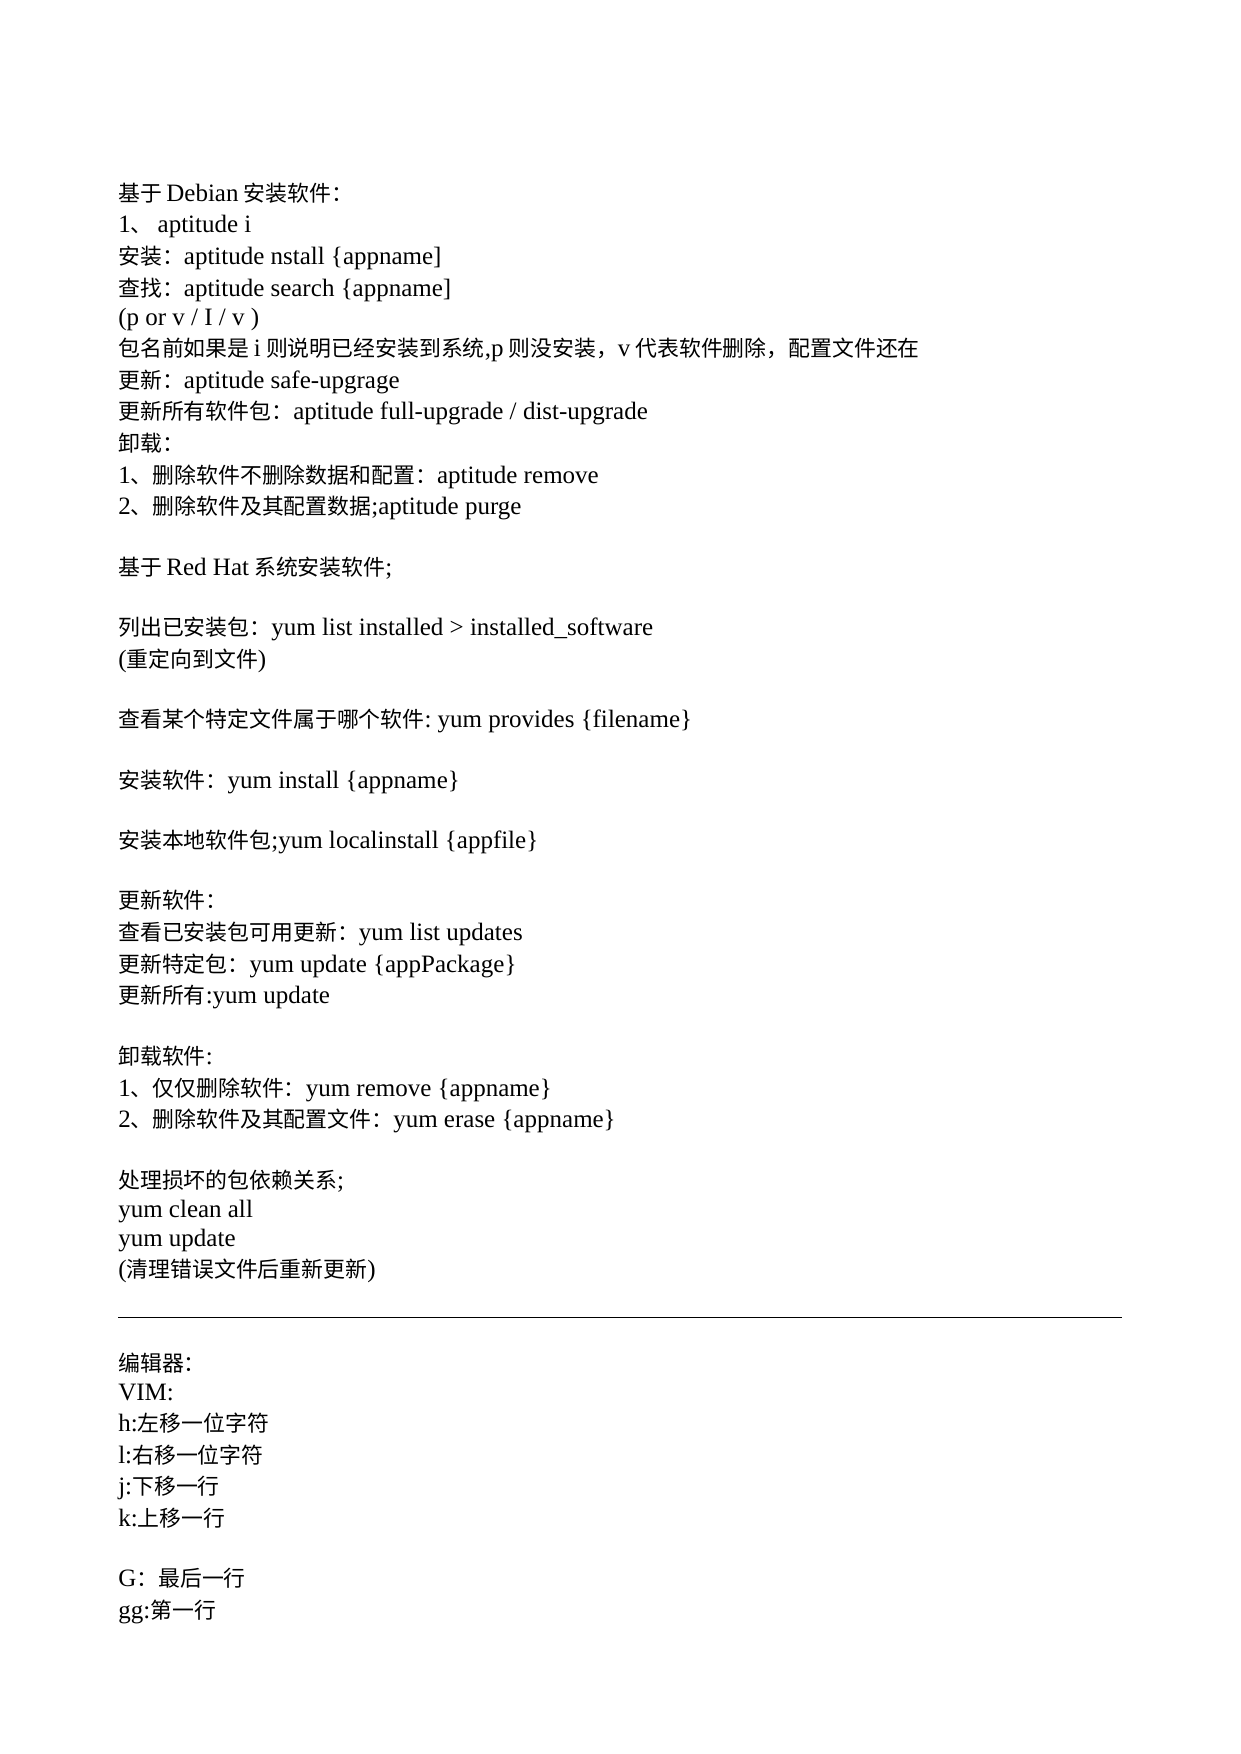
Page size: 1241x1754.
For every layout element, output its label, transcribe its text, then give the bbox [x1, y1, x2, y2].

text (清理错误文件后重新更新) [118, 1252, 1122, 1283]
text 处理损坏的包依赖关系; [118, 1163, 1122, 1194]
text 基于Red Hat系统安装软件; [118, 550, 1122, 581]
text 卸载： [118, 426, 1122, 458]
text 基于Debian安装软件： [118, 176, 1122, 207]
text G：最后一行 [118, 1561, 1122, 1593]
text (p or v / I / v ) [118, 302, 1122, 331]
text 更新软件： [118, 883, 1122, 915]
text l:右移一位字符 [118, 1438, 1122, 1469]
text 查找：aptitude search {appname] [118, 271, 1122, 302]
text 查看已安装包可用更新：yum list updates [118, 915, 1122, 947]
text 编辑器： [118, 1346, 1122, 1377]
text 更新所有软件包：aptitude full-upgrade / dist-upgrade [118, 394, 1122, 426]
text 2、删除软件及其配置数据;aptitude purge [118, 489, 1122, 521]
text 安装：aptitude nstall {appname] [118, 239, 1122, 271]
text 列出已安装包：yum list installed > installed_software [118, 610, 1122, 642]
text 查看某个特定文件属于哪个软件: yum provides {filename} [118, 702, 1122, 734]
text 更新特定包：yum update {appPackage} [118, 947, 1122, 978]
text yum clean all [118, 1194, 1122, 1223]
text h:左移一位字符 [118, 1406, 1122, 1438]
text 1、 aptitude i [118, 207, 1122, 239]
text 包名前如果是i则说明已经安装到系统,p则没安装，v代表软件删除，配置文件还在 [118, 331, 1122, 363]
text k:上移一行 [118, 1501, 1122, 1533]
text gg:第一行 [118, 1593, 1122, 1625]
text 1、仅仅删除软件：yum remove {appname} [118, 1071, 1122, 1102]
text VIM: [118, 1377, 1122, 1406]
text yum update [118, 1223, 1122, 1252]
text 卸载软件: [118, 1039, 1122, 1071]
text (重定向到文件) [118, 642, 1122, 673]
text 更新：aptitude safe-upgrage [118, 363, 1122, 394]
text 安装软件：yum install {appname} [118, 763, 1122, 794]
text 更新所有:yum update [118, 978, 1122, 1010]
text 1、删除软件不删除数据和配置：aptitude remove [118, 458, 1122, 489]
text 2、删除软件及其配置文件：yum erase {appname} [118, 1102, 1122, 1134]
text j:下移一行 [118, 1469, 1122, 1501]
text 安装本地软件包;yum localinstall {appfile} [118, 823, 1122, 855]
